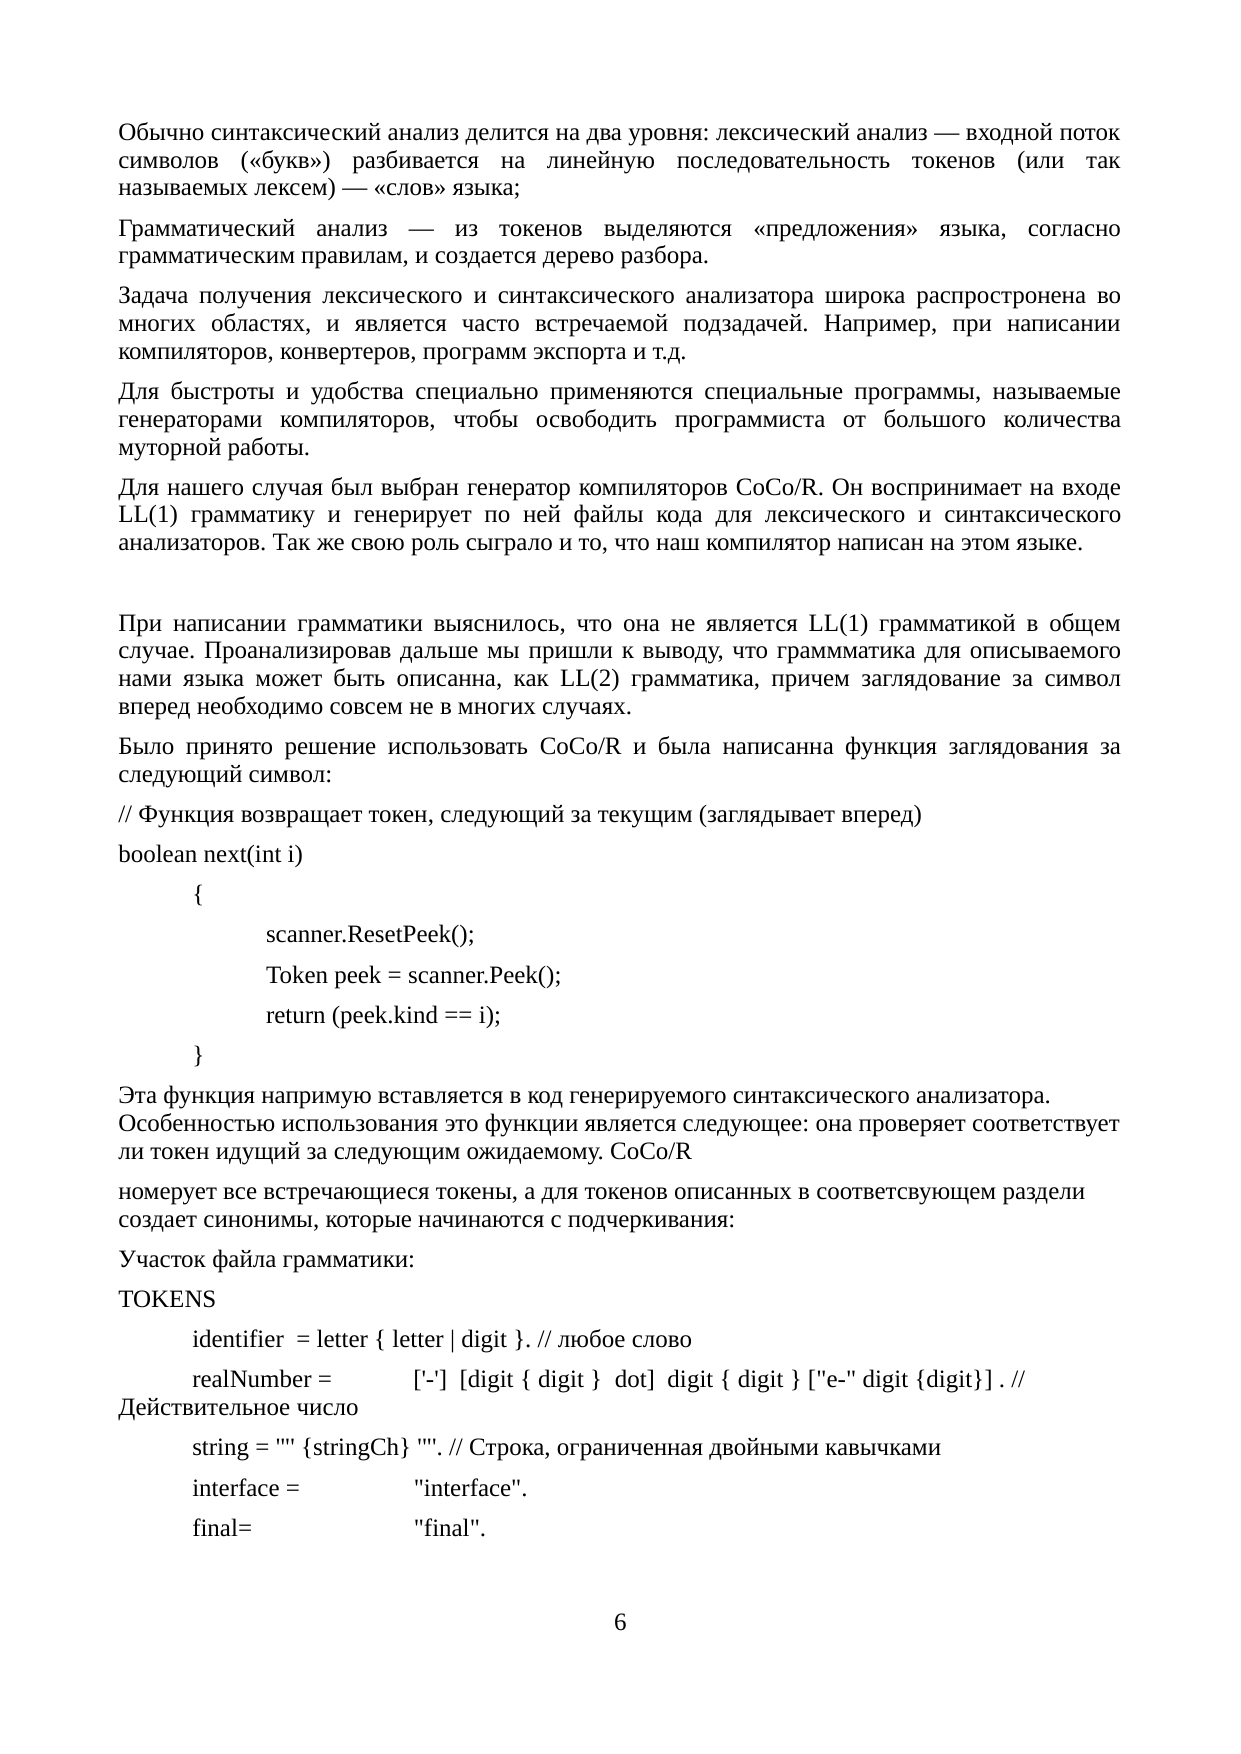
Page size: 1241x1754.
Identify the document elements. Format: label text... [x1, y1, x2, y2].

text Эта функция напримую вставляется в код генерируемого синтаксического анализатора. Особенностью использования это функции является следующее: она проверяет соответствует ли токен идущий за следующим ожидаемому. CoCo/R [118, 1081, 1122, 1164]
text Грамматический анализ — из токенов выделяются «предложения» языка, согласно грамматическим правилам, и создается дерево разбора. [118, 214, 1122, 269]
text Для нашего случая был выбран генератор компиляторов CoCo/R. Он воспринимает на входе LL(1) грамматику и генерирует по ней файлы кода для лексического и синтаксического анализаторов. Так же свою роль сыграло и то, что наш компилятор написан на этом языке. [118, 473, 1122, 556]
text Было принято решение использовать CoCo/R и была написанна функция заглядования за следующий символ: [118, 732, 1122, 787]
text identifier = letter { letter | digit }. // любое слово [118, 1325, 1122, 1353]
text Token peek = scanner.Peek(); [118, 961, 1122, 988]
text { [118, 880, 1122, 908]
text номерует все встречающиеся токены, а для токенов описанных в соответсвующем раздели создает синонимы, которые начинаются с подчеркивания: [118, 1177, 1122, 1232]
text Задача получения лексического и синтаксического анализатора широка распростронена во многих областях, и является часто встречаемой подзадачей. Например, при написании компиляторов, конвертеров, программ экспорта и т.д. [118, 282, 1122, 365]
text TOKENS [118, 1285, 1122, 1313]
text boolean next(int i) [118, 840, 1122, 868]
text Обычно синтаксический анализ делится на два уровня: лексический анализ — входной поток символов («букв») разбивается на линейную последовательность токенов (или так называемых лексем) — «слов» языка; [118, 118, 1122, 201]
text Для быстроты и удобства специально применяются специальные программы, называемые генераторами компиляторов, чтобы освободить программиста от большого количества муторной работы. [118, 377, 1122, 460]
text return (peek.kind == i); [118, 1001, 1122, 1029]
text При написании грамматики выяснилось, что она не является LL(1) грамматикой в общем случае. Проанализировав дальше мы пришли к выводу, что граммматика для описываемого нами языка может быть описанна, как LL(2) грамматика, причем заглядование за символ вперед необходимо совсем не в многих случаях. [118, 609, 1122, 719]
text final= "final". [118, 1514, 1122, 1542]
text } [118, 1041, 1122, 1069]
text string = '"' {stringCh} '"'. // Строка, ограниченная двойными кавычками [118, 1433, 1122, 1461]
text scanner.ResetPeek(); [118, 921, 1122, 948]
text realNumber = ['-'] [digit { digit } dot] digit { digit } ["e-" digit {digit}] . // Действительное число [118, 1366, 1122, 1421]
text interface = "interface". [118, 1474, 1122, 1501]
text // Функция возвращает токен, следующий за текущим (заглядывает вперед) [118, 800, 1122, 828]
text Участок файла грамматики: [118, 1245, 1122, 1273]
